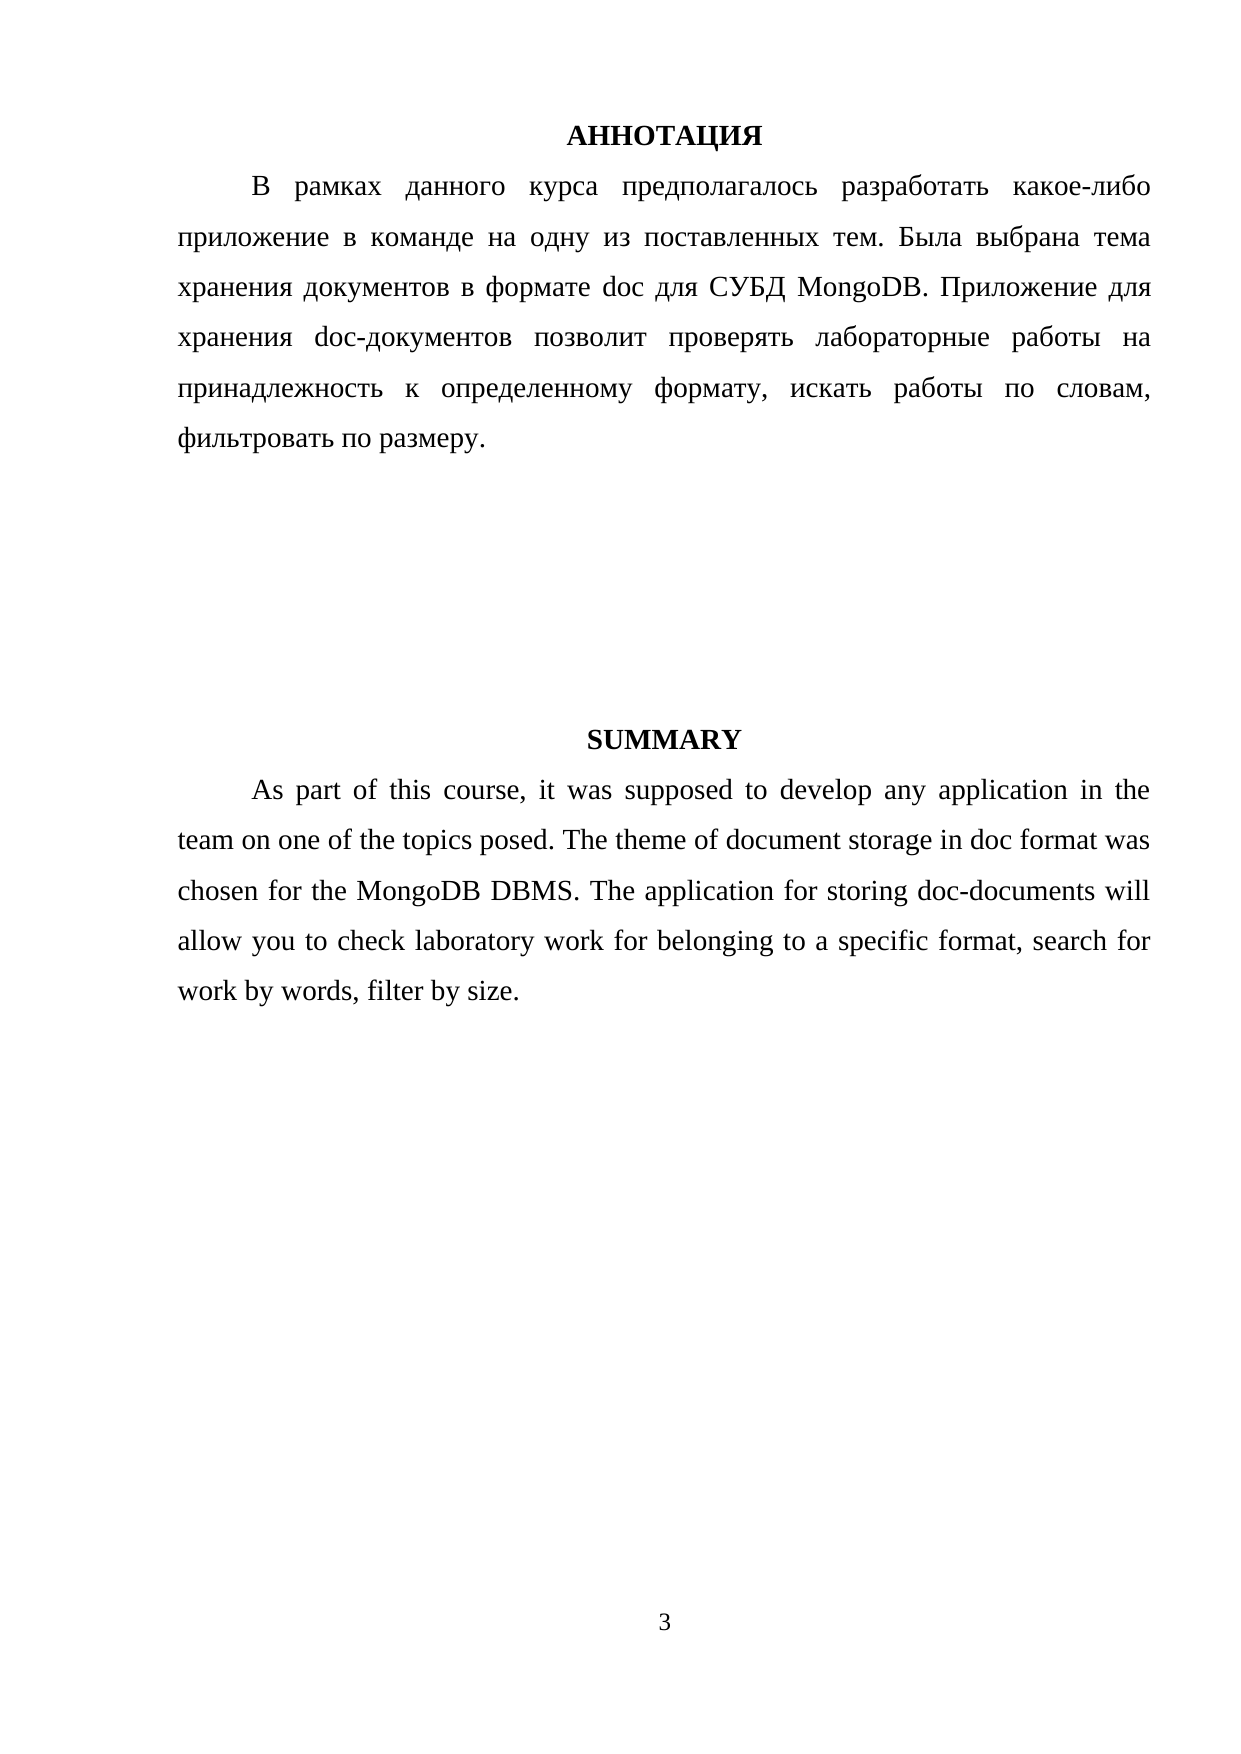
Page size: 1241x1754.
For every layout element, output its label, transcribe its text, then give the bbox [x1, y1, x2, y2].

text As part of this course, it was supposed to develop any application in the team on one of the topics posed. The theme of document storage in doc format was chosen for the MongoDB DBMS. The application for storing doc-documents will allow you to check laboratory work for belonging to a specific format, search for work by words, filter by size. [177, 772, 1152, 1007]
text В рамках данного курса предполагалось разработать какое-либо приложение в команде на одну из поставленных тем. Была выбрана тема хранения документов в формате doc для СУБД MongoDB. Приложение для хранения doc-документов позволит проверять лабораторные работы на принадлежность к определенному формату, искать работы по словам, фильтровать по размеру. [177, 168, 1152, 453]
text Summary [177, 722, 1152, 755]
text Аннотация [177, 118, 1152, 152]
